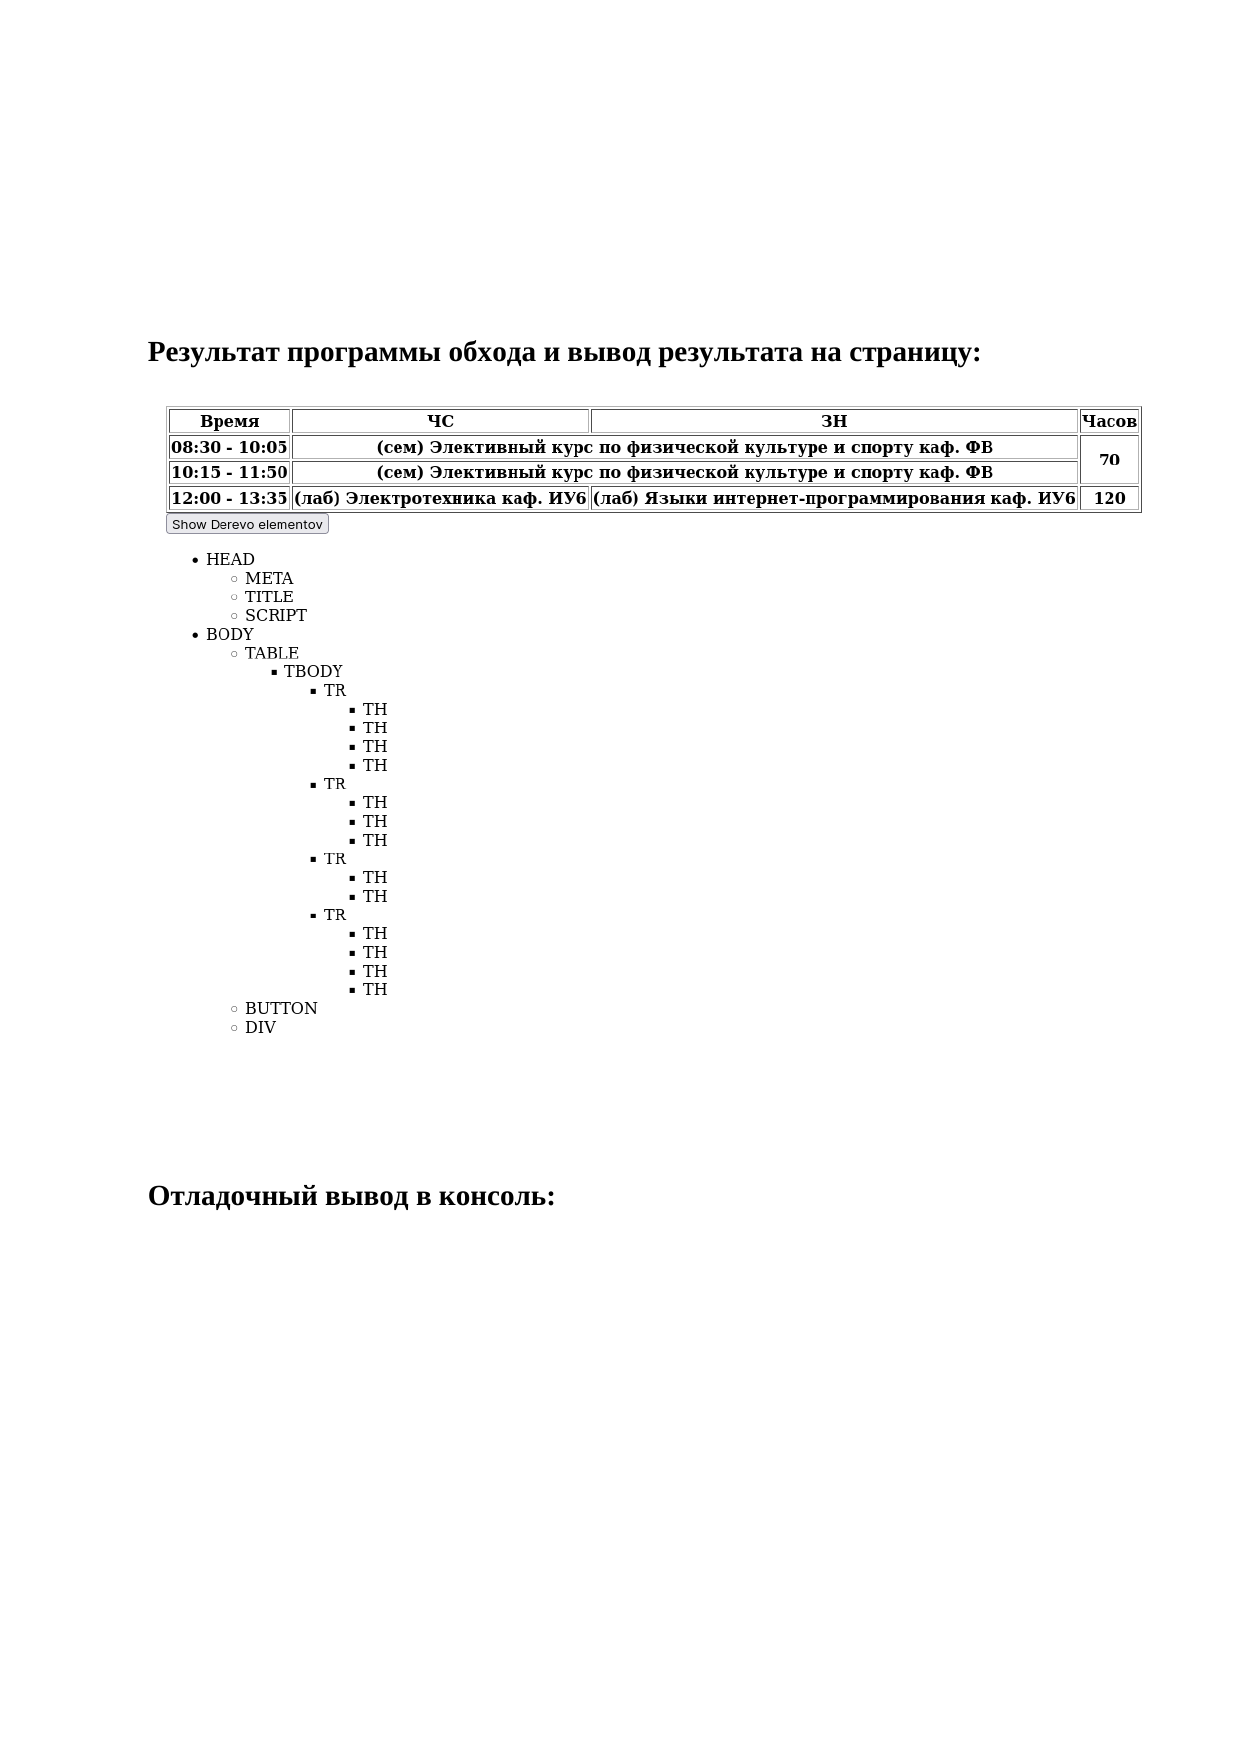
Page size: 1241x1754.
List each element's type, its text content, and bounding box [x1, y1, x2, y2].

text Отладочный вывод в консоль: [148, 1178, 1181, 1212]
text Результат программы обхода и вывод результата на страницу: [148, 334, 1181, 367]
picture [161, 401, 1168, 1112]
